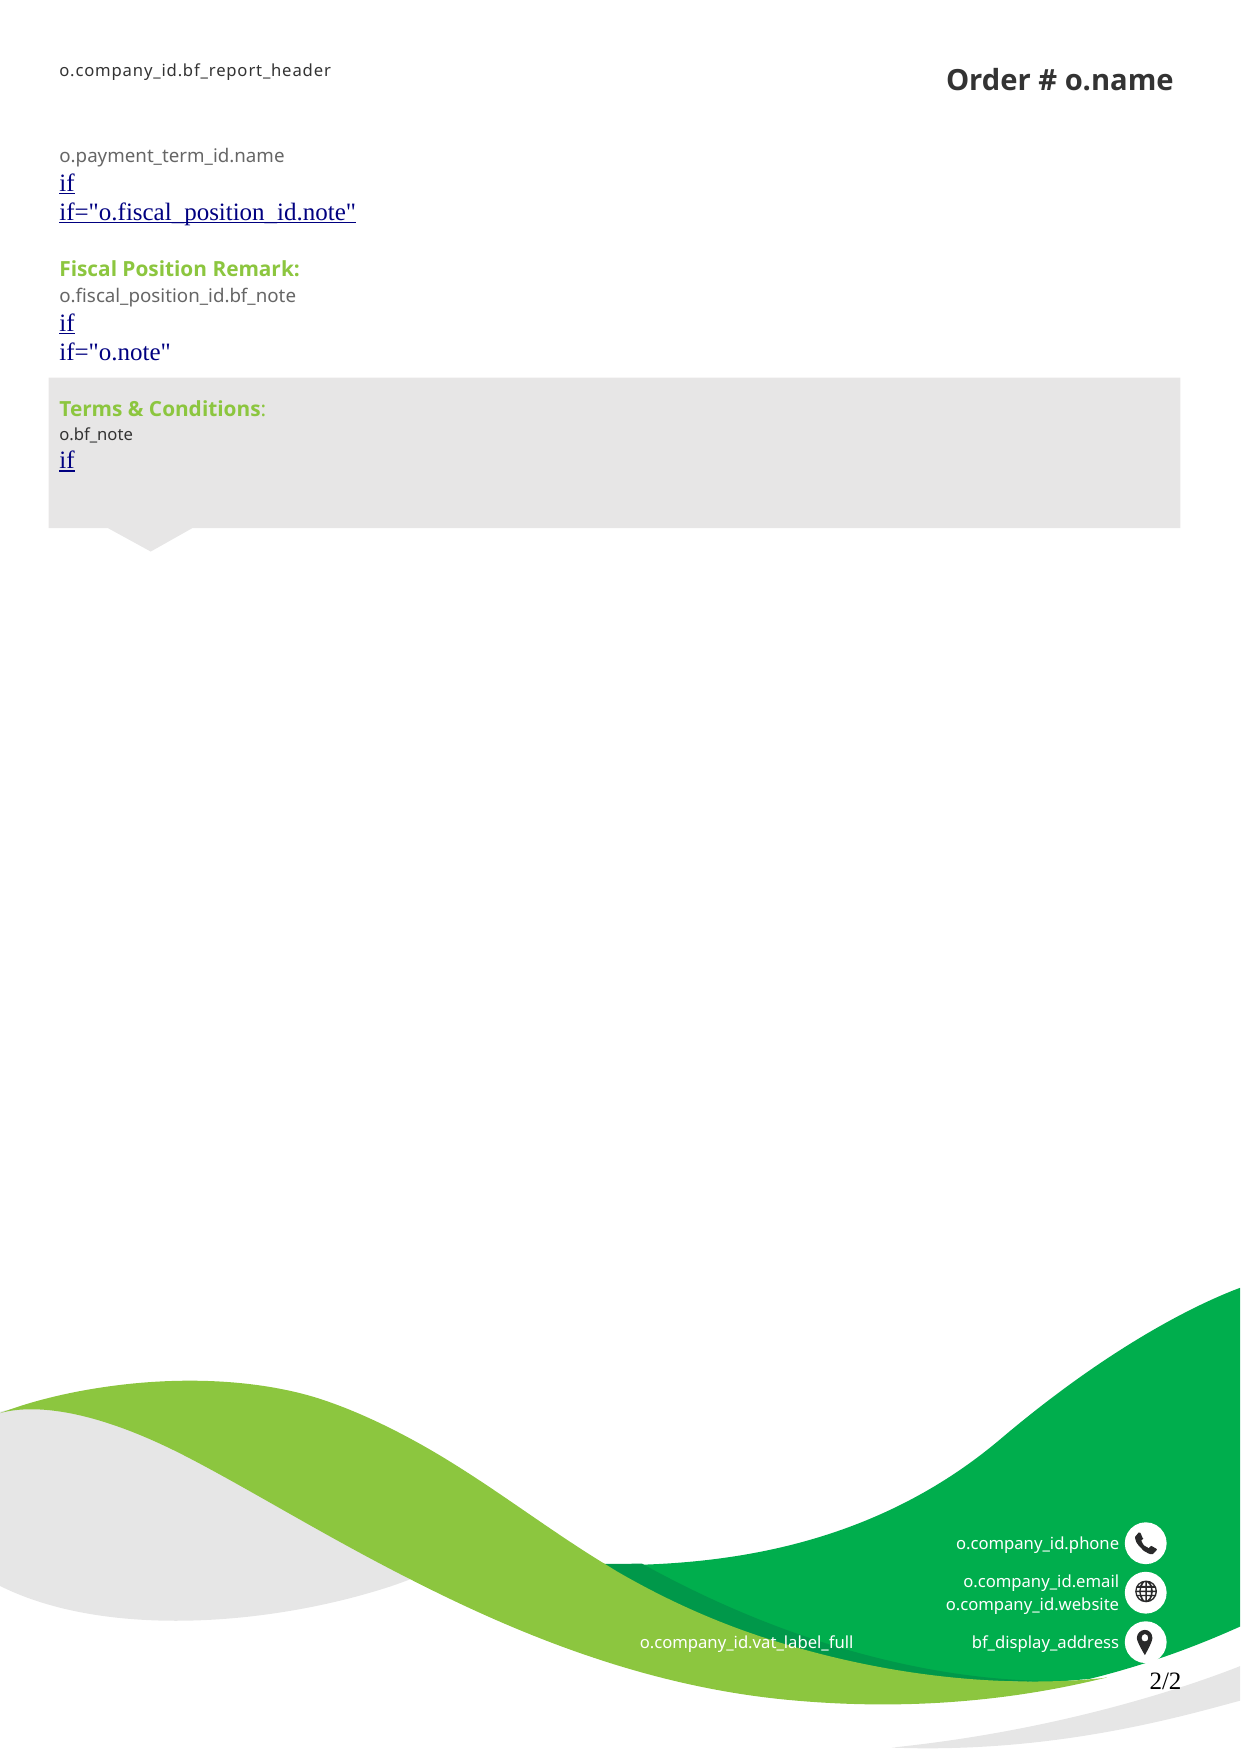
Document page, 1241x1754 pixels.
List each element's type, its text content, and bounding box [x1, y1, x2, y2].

text o.payment_term_id.name [59, 143, 1181, 168]
text Fiscal Position Remark: [59, 254, 1181, 282]
text o.fiscal_position_id.bf_note [59, 282, 1181, 308]
text if="o.note" [59, 337, 1181, 366]
text if [59, 308, 1181, 337]
text if [59, 168, 1181, 197]
text if="o.fiscal_position_id.note" [59, 197, 1181, 226]
